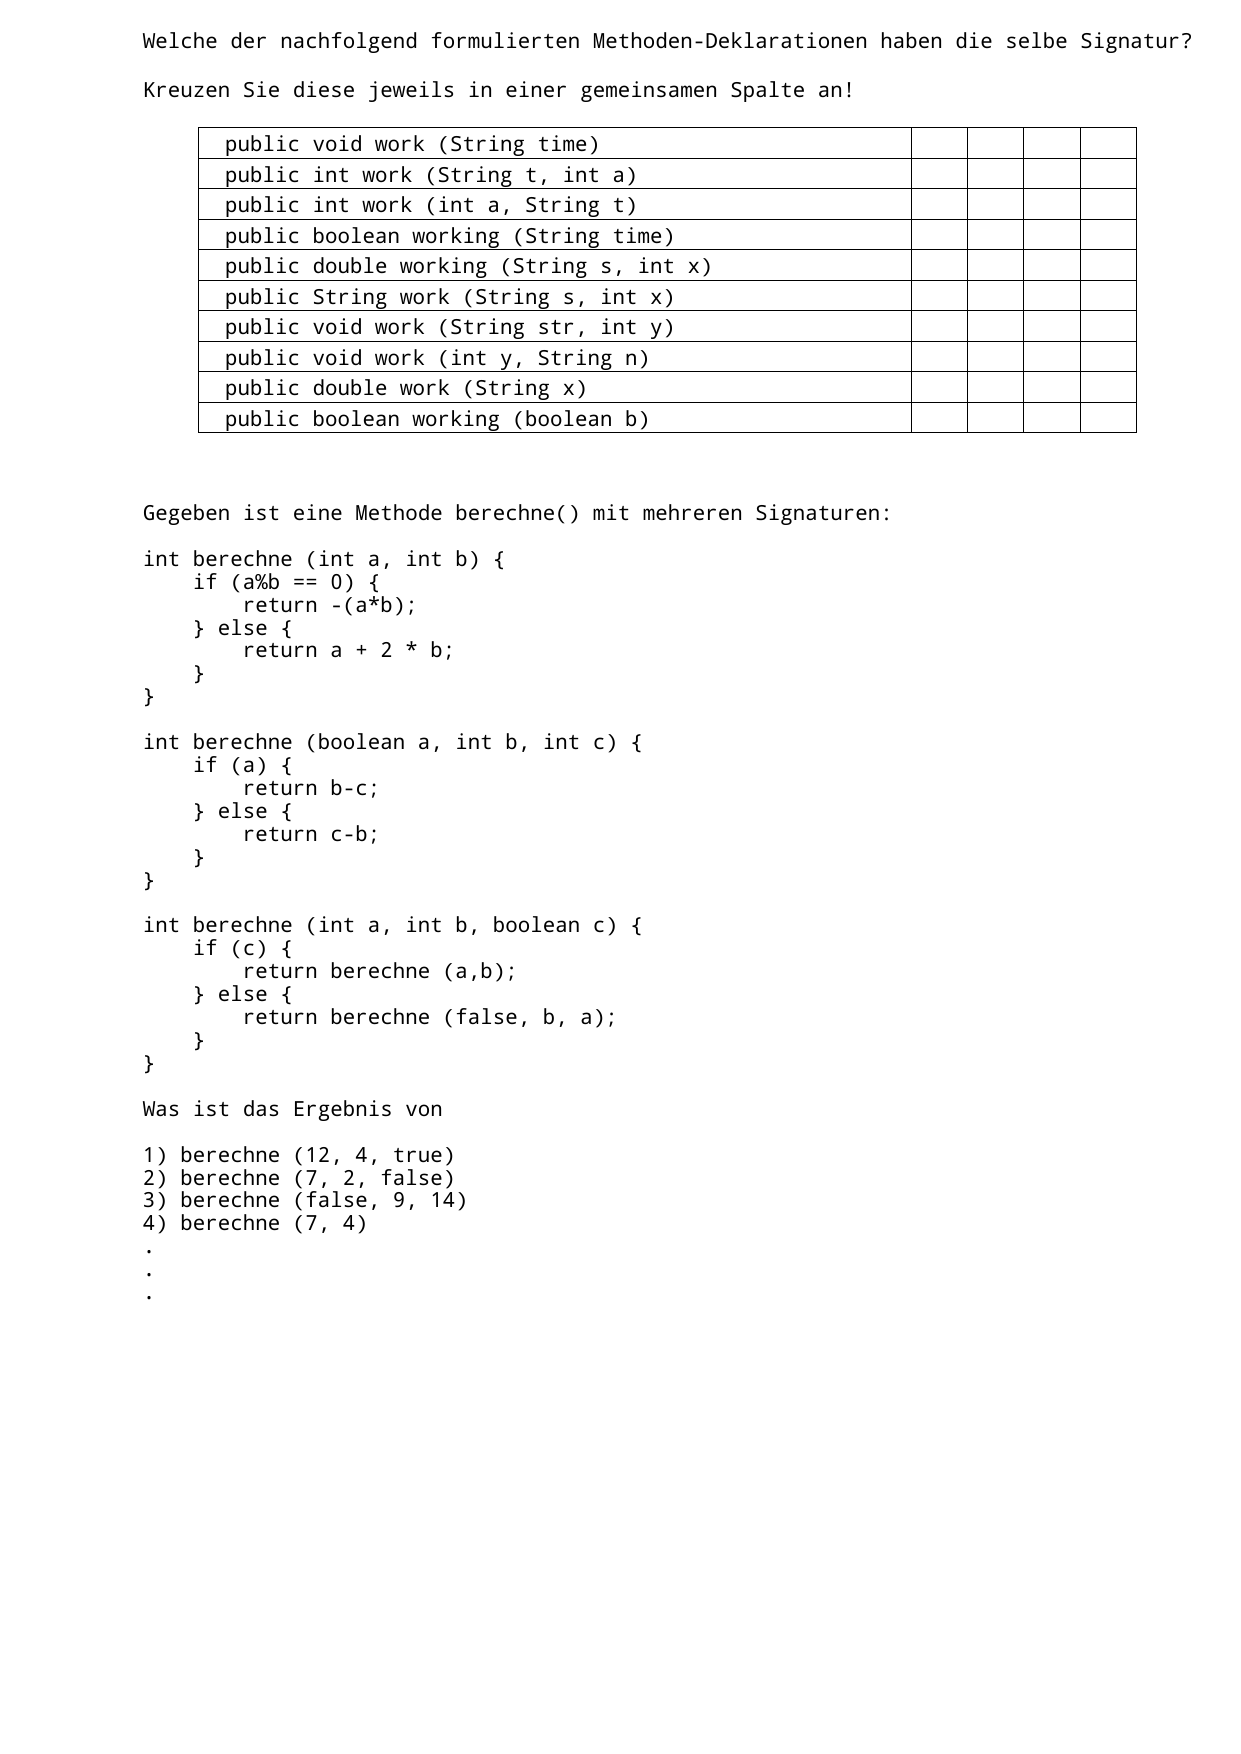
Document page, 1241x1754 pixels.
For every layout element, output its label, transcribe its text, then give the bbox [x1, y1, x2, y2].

table_cell [1081, 159, 1136, 188]
text return berechne (false, b, a); [143, 1006, 1157, 1029]
table_cell [968, 403, 1023, 432]
table_cell [912, 372, 967, 402]
table_cell [1081, 189, 1136, 219]
table_cell [912, 159, 967, 188]
text } else { [143, 983, 1157, 1006]
table_cell [912, 220, 967, 249]
table_cell [968, 220, 1023, 249]
table_cell [1081, 403, 1136, 432]
table_cell [968, 281, 1023, 310]
table_cell [968, 372, 1023, 402]
text } else { [143, 617, 1157, 639]
text Welche der nachfolgend formulierten Methoden-Deklarationen haben die selbe Signatur? [143, 29, 1240, 54]
table_cell [1024, 372, 1080, 402]
text } [143, 869, 1157, 892]
text return b-c; [143, 777, 1157, 800]
text } [143, 1029, 1157, 1052]
text if (a) { [143, 754, 1157, 777]
table_cell public int work (int a, String t) [199, 189, 911, 219]
table_header public void work (String time) [199, 128, 911, 158]
text return a + 2 * b; [143, 639, 1157, 662]
table_cell [1081, 220, 1136, 249]
table_header [1081, 128, 1136, 158]
text } [143, 846, 1157, 869]
table_cell [1024, 342, 1080, 371]
text } [143, 662, 1157, 685]
table_cell public boolean working (boolean b) [199, 403, 911, 432]
table_cell [968, 311, 1023, 341]
text if (c) { [143, 937, 1157, 960]
table_cell [1024, 159, 1080, 188]
text if (a%b == 0) { [143, 571, 1157, 594]
text return c-b; [143, 823, 1157, 846]
text Kreuzen Sie diese jeweils in einer gemeinsamen Spalte an! [143, 78, 1240, 103]
table_cell public void work (int y, String n) [199, 342, 911, 371]
table_cell public String work (String s, int x) [199, 281, 911, 310]
table_cell [912, 250, 967, 280]
table_cell public double working (String s, int x) [199, 250, 911, 280]
table_cell [1081, 372, 1136, 402]
text Was ist das Ergebnis von [143, 1098, 1157, 1121]
table_cell public double work (String x) [199, 372, 911, 402]
text Gegeben ist eine Methode berechne() mit mehreren Signaturen: [143, 502, 1157, 525]
table_cell [968, 250, 1023, 280]
text } else { [143, 800, 1157, 823]
table_cell [1024, 403, 1080, 432]
table_cell [912, 189, 967, 219]
table_cell [968, 159, 1023, 188]
text 1) berechne (12, 4, true) [143, 1144, 1157, 1167]
table_cell [1081, 281, 1136, 310]
text 2) berechne (7, 2, false) [143, 1167, 1157, 1189]
table_cell [912, 403, 967, 432]
table_header [1024, 128, 1080, 158]
text 3) berechne (false, 9, 14) [143, 1189, 1157, 1212]
text . [143, 1281, 1157, 1304]
text 4) berechne (7, 4) [143, 1212, 1157, 1235]
text return berechne (a,b); [143, 960, 1157, 983]
table_cell [1024, 250, 1080, 280]
table_cell public void work (String str, int y) [199, 311, 911, 341]
text } [143, 1052, 1157, 1075]
table_cell [968, 342, 1023, 371]
text } [143, 685, 1157, 708]
text int berechne (boolean a, int b, int c) { [143, 731, 1157, 754]
text . [143, 1258, 1157, 1281]
table_cell [1081, 342, 1136, 371]
text return -(a*b); [143, 594, 1157, 617]
text int berechne (int a, int b, boolean c) { [143, 914, 1157, 937]
table_cell [1024, 189, 1080, 219]
table_cell public boolean working (String time) [199, 220, 911, 249]
text int berechne (int a, int b) { [143, 548, 1157, 571]
table_cell [1081, 311, 1136, 341]
table_header [912, 128, 967, 158]
table_cell [912, 342, 967, 371]
table_header [968, 128, 1023, 158]
text . [143, 1235, 1157, 1258]
table_cell public int work (String t, int a) [199, 159, 911, 188]
table_cell [1024, 281, 1080, 310]
table_cell [912, 281, 967, 310]
table_cell [1081, 250, 1136, 280]
table_cell [912, 311, 967, 341]
table_cell [1024, 311, 1080, 341]
table_cell [1024, 220, 1080, 249]
table_cell [968, 189, 1023, 219]
